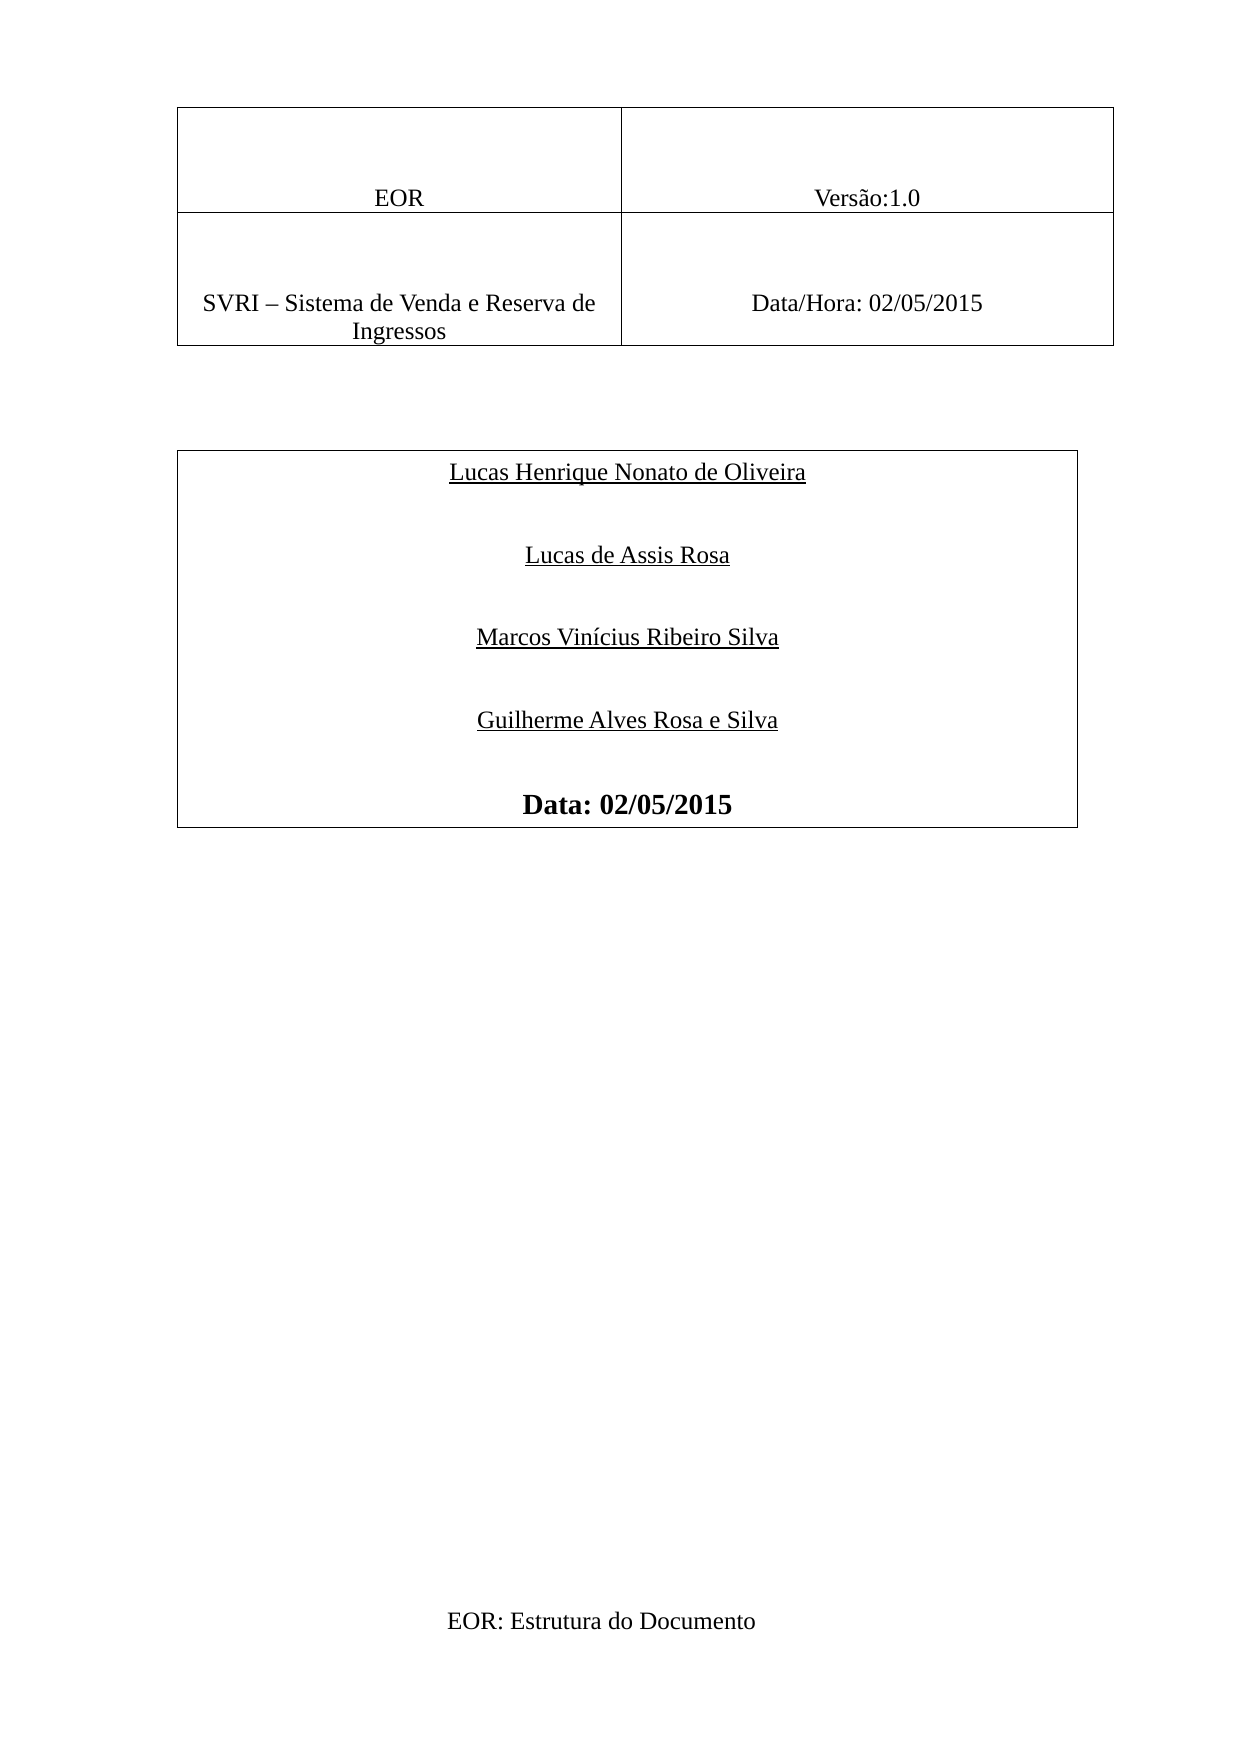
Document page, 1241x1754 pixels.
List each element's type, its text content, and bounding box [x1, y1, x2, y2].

table_header Lucas Henrique Nonato de Oliveira Lucas de Assis Rosa Marcos Vinícius Ribeiro Silva Guilherme Alves Rosa e Silva Data: 02/05/2015 [178, 451, 1077, 827]
